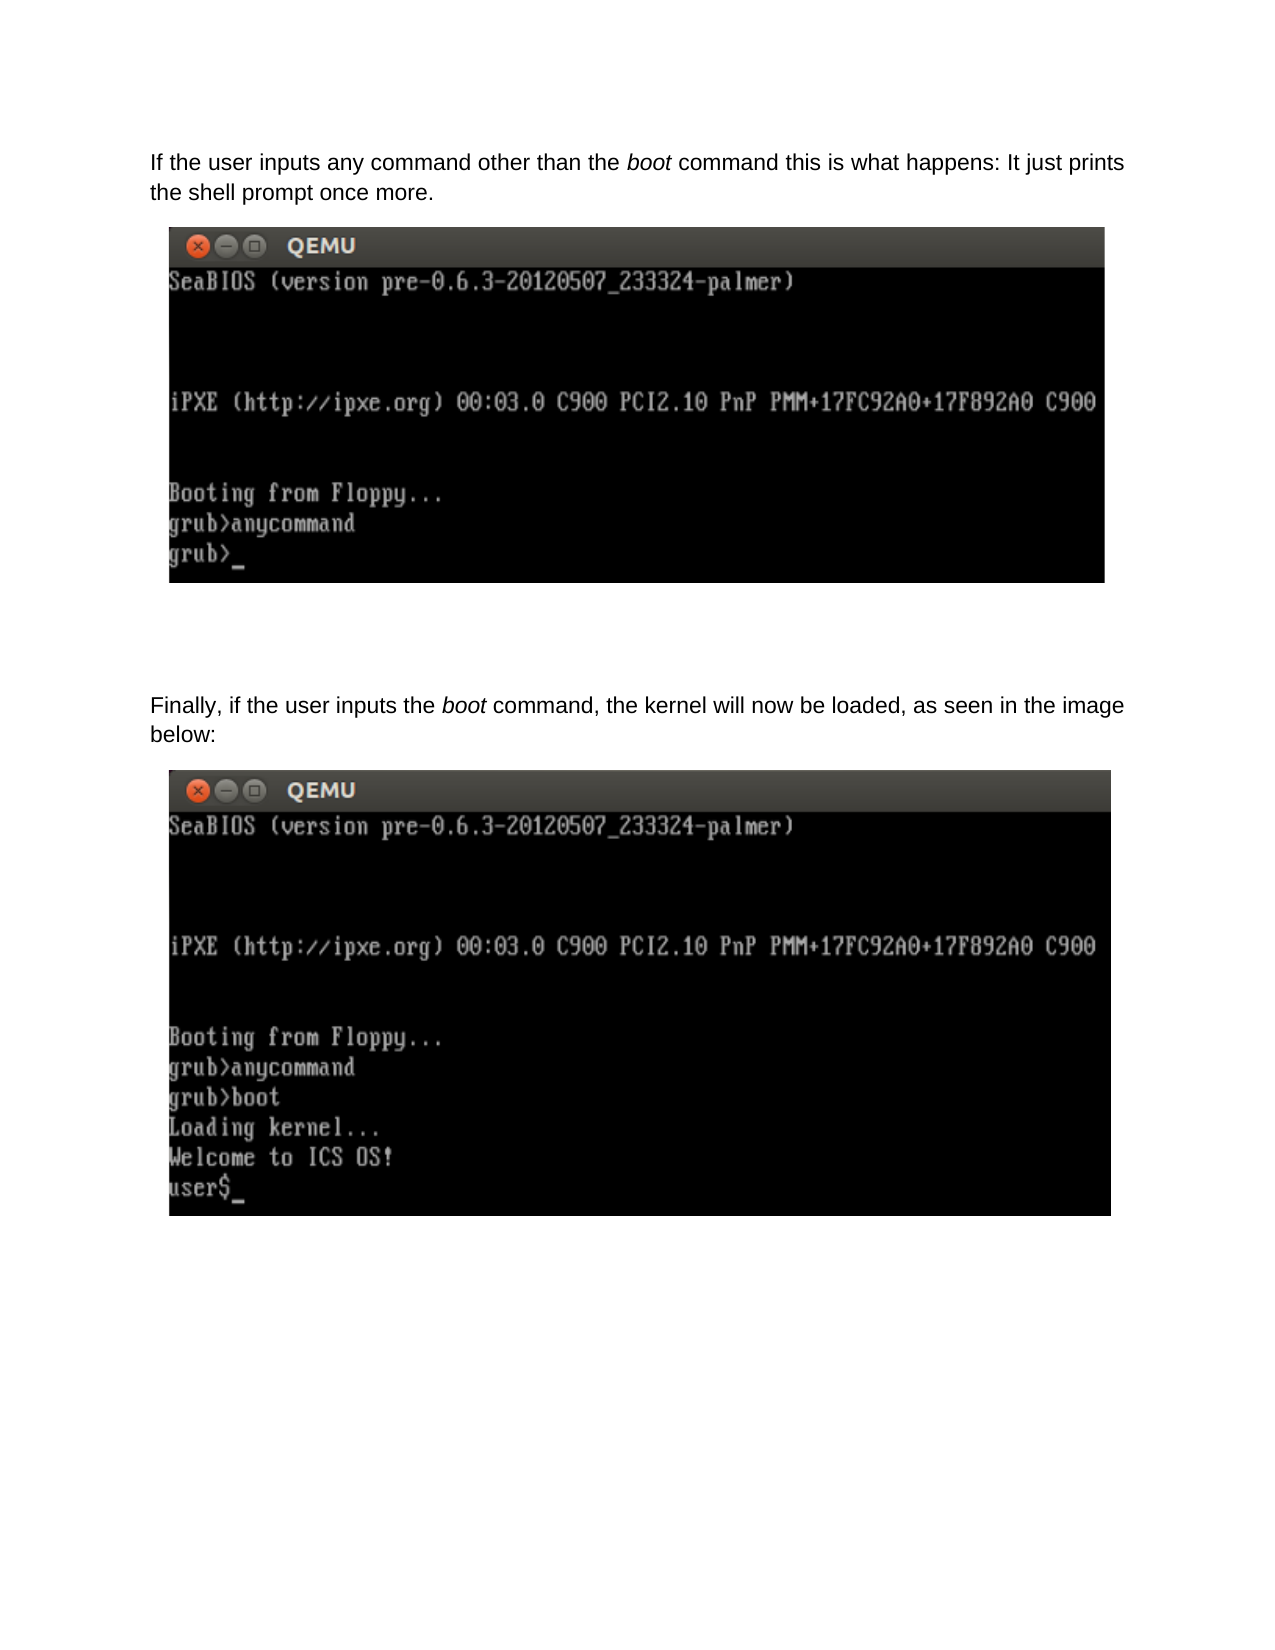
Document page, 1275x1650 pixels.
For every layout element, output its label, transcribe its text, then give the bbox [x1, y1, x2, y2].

text Finally, if the user inputs the boot command, the kernel will now be loaded, as seen in the image below: [150, 693, 1125, 748]
picture [168, 227, 1105, 583]
text If the user inputs any command other than the boot command this is what happens: It just prints the shell prompt once more. [150, 150, 1125, 205]
picture [168, 770, 1111, 1216]
